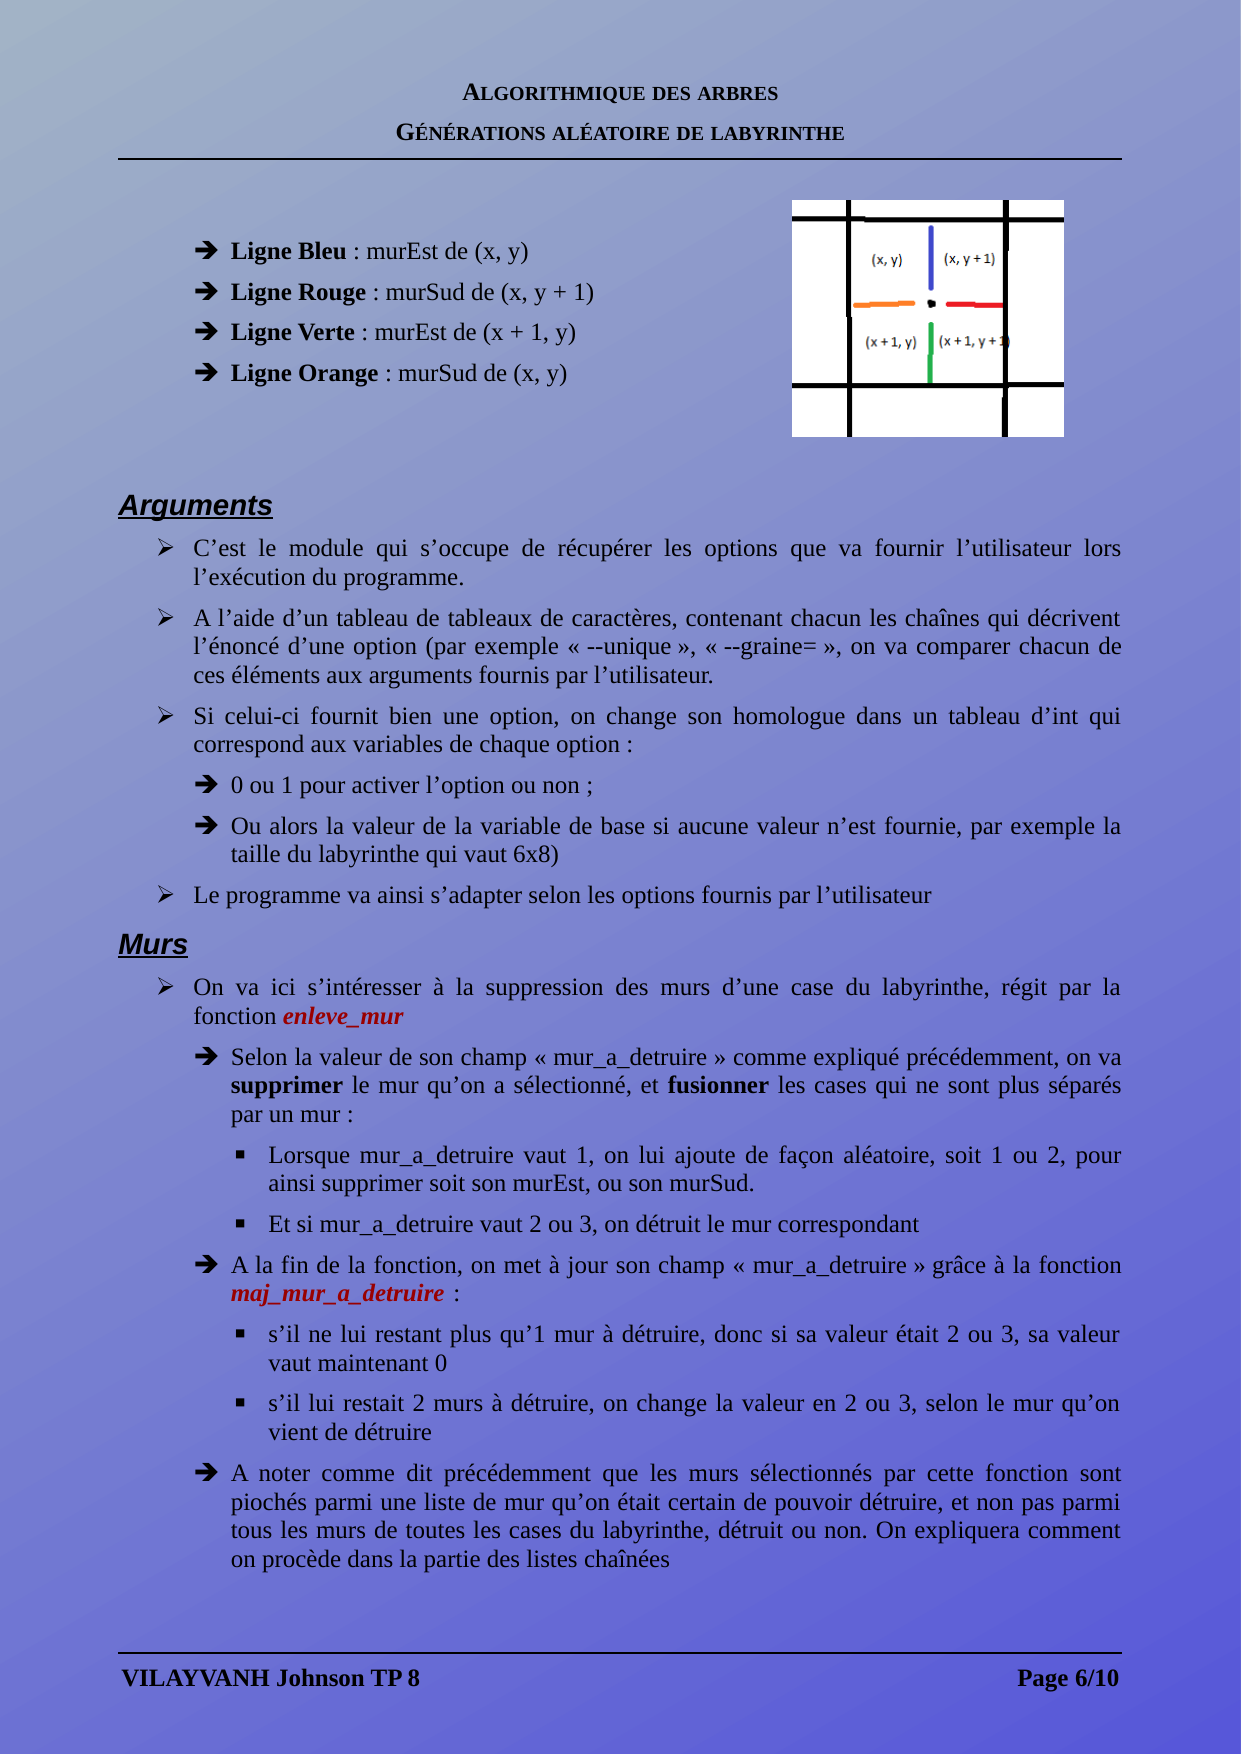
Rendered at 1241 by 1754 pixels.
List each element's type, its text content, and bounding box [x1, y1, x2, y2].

subtitle Ligne Rouge : murSud de (x, y + 1) [193, 277, 792, 305]
subtitle s’il ne lui restant plus qu’1 mur à détruire, donc si sa valeur était 2 ou 3, sa valeur vaut maintenant 0 [231, 1319, 1122, 1377]
subtitle Le programme va ainsi s’adapter selon les options fournis par l’utilisateur [156, 880, 1122, 909]
subtitle [1064, 236, 1122, 265]
subtitle Selon la valeur de son champ « mur_a_detruire » comme expliqué précédemment, on va supprimer le mur qu’on a sélectionné, et fusionner les cases qui ne sont plus séparés par un mur : [193, 1042, 1122, 1128]
subtitle Ou alors la valeur de la variable de base si aucune valeur n’est fournie, par exemple la taille du labyrinthe qui vaut 6x8) [193, 811, 1122, 868]
subtitle 0 ou 1 pour activer l’option ou non ; [193, 770, 1122, 799]
subtitle C’est le module qui s’occupe de récupérer les options que va fournir l’utilisateur lors l’exécution du programme. [156, 533, 1122, 591]
picture [792, 200, 1064, 437]
subtitle Si celui-ci fournit bien une option, on change son homologue dans un tableau d’int qui correspond aux variables de chaque option : [156, 701, 1122, 758]
subtitle [1064, 277, 1122, 305]
subtitle Ligne Orange : murSud de (x, y) [193, 358, 792, 387]
subtitle Et si mur_a_detruire vaut 2 ou 3, on détruit le mur correspondant [231, 1209, 1122, 1238]
subtitle On va ici s’intéresser à la suppression des murs d’une case du labyrinthe, régit par la fonction enleve_mur [156, 972, 1122, 1030]
subtitle Murs [118, 927, 1122, 960]
subtitle Lorsque mur_a_detruire vaut 1, on lui ajoute de façon aléatoire, soit 1 ou 2, pour ainsi supprimer soit son murEst, ou son murSud. [231, 1140, 1122, 1197]
subtitle [1064, 317, 1122, 346]
subtitle [1064, 358, 1122, 387]
subtitle A la fin de la fonction, on met à jour son champ « mur_a_detruire » grâce à la fonction maj_mur_a_detruire : [193, 1250, 1122, 1307]
subtitle A noter comme dit précédemment que les murs sélectionnés par cette fonction sont piochés parmi une liste de mur qu’on était certain de pouvoir détruire, et non pas parmi tous les murs de toutes les cases du labyrinthe, détruit ou non. On expliquera comment on procède dans la partie des listes chaînées [193, 1458, 1122, 1573]
subtitle A l’aide d’un tableau de tableaux de caractères, contenant chacun les chaînes qui décrivent l’énoncé d’une option (par exemple « --unique », « --graine= », on va comparer chacun de ces éléments aux arguments fournis par l’utilisateur. [156, 603, 1122, 689]
subtitle Ligne Bleu : murEst de (x, y) [193, 236, 792, 265]
subtitle Ligne Verte : murEst de (x + 1, y) [193, 317, 792, 346]
subtitle Arguments [118, 488, 1122, 521]
subtitle s’il lui restait 2 murs à détruire, on change la valeur en 2 ou 3, selon le mur qu’on vient de détruire [231, 1388, 1122, 1446]
